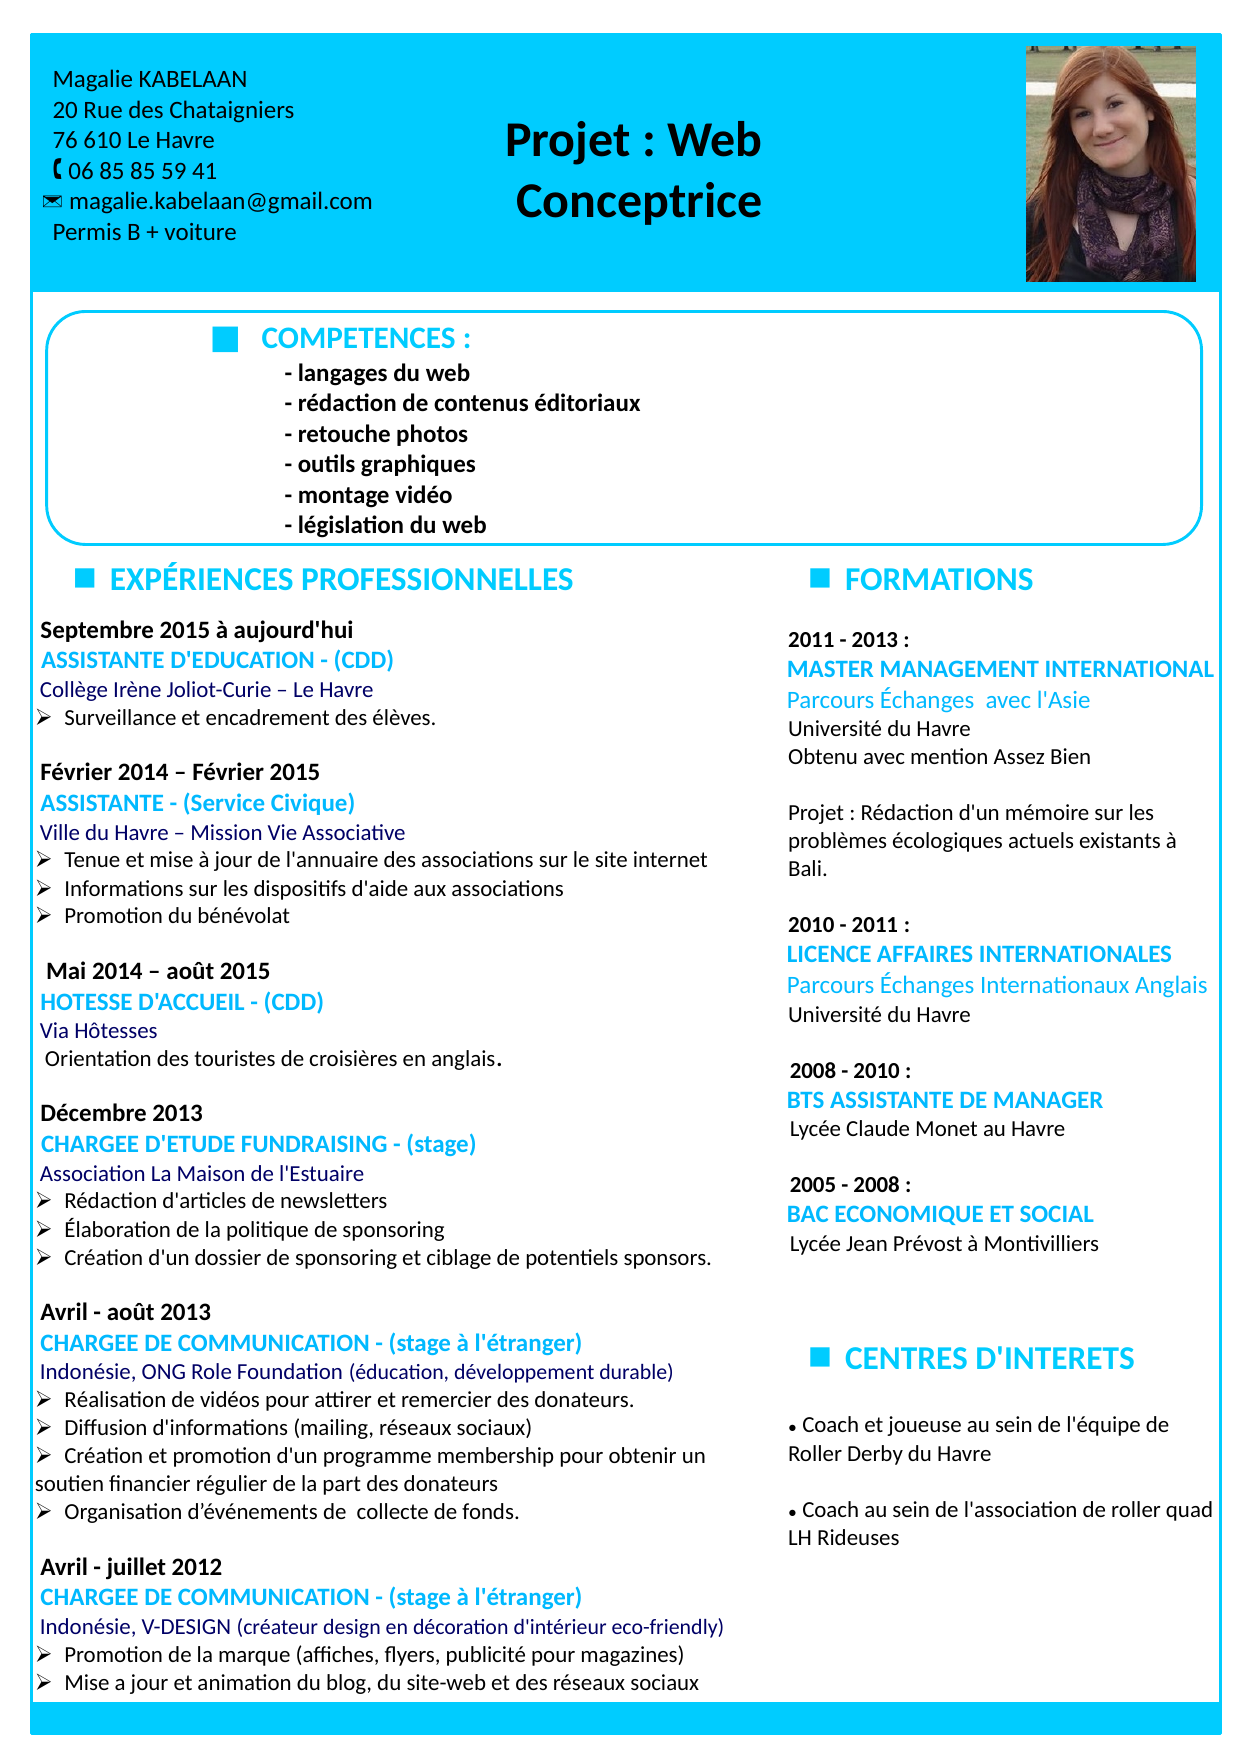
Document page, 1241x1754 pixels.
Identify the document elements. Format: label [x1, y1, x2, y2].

picture [1027, 47, 1195, 281]
